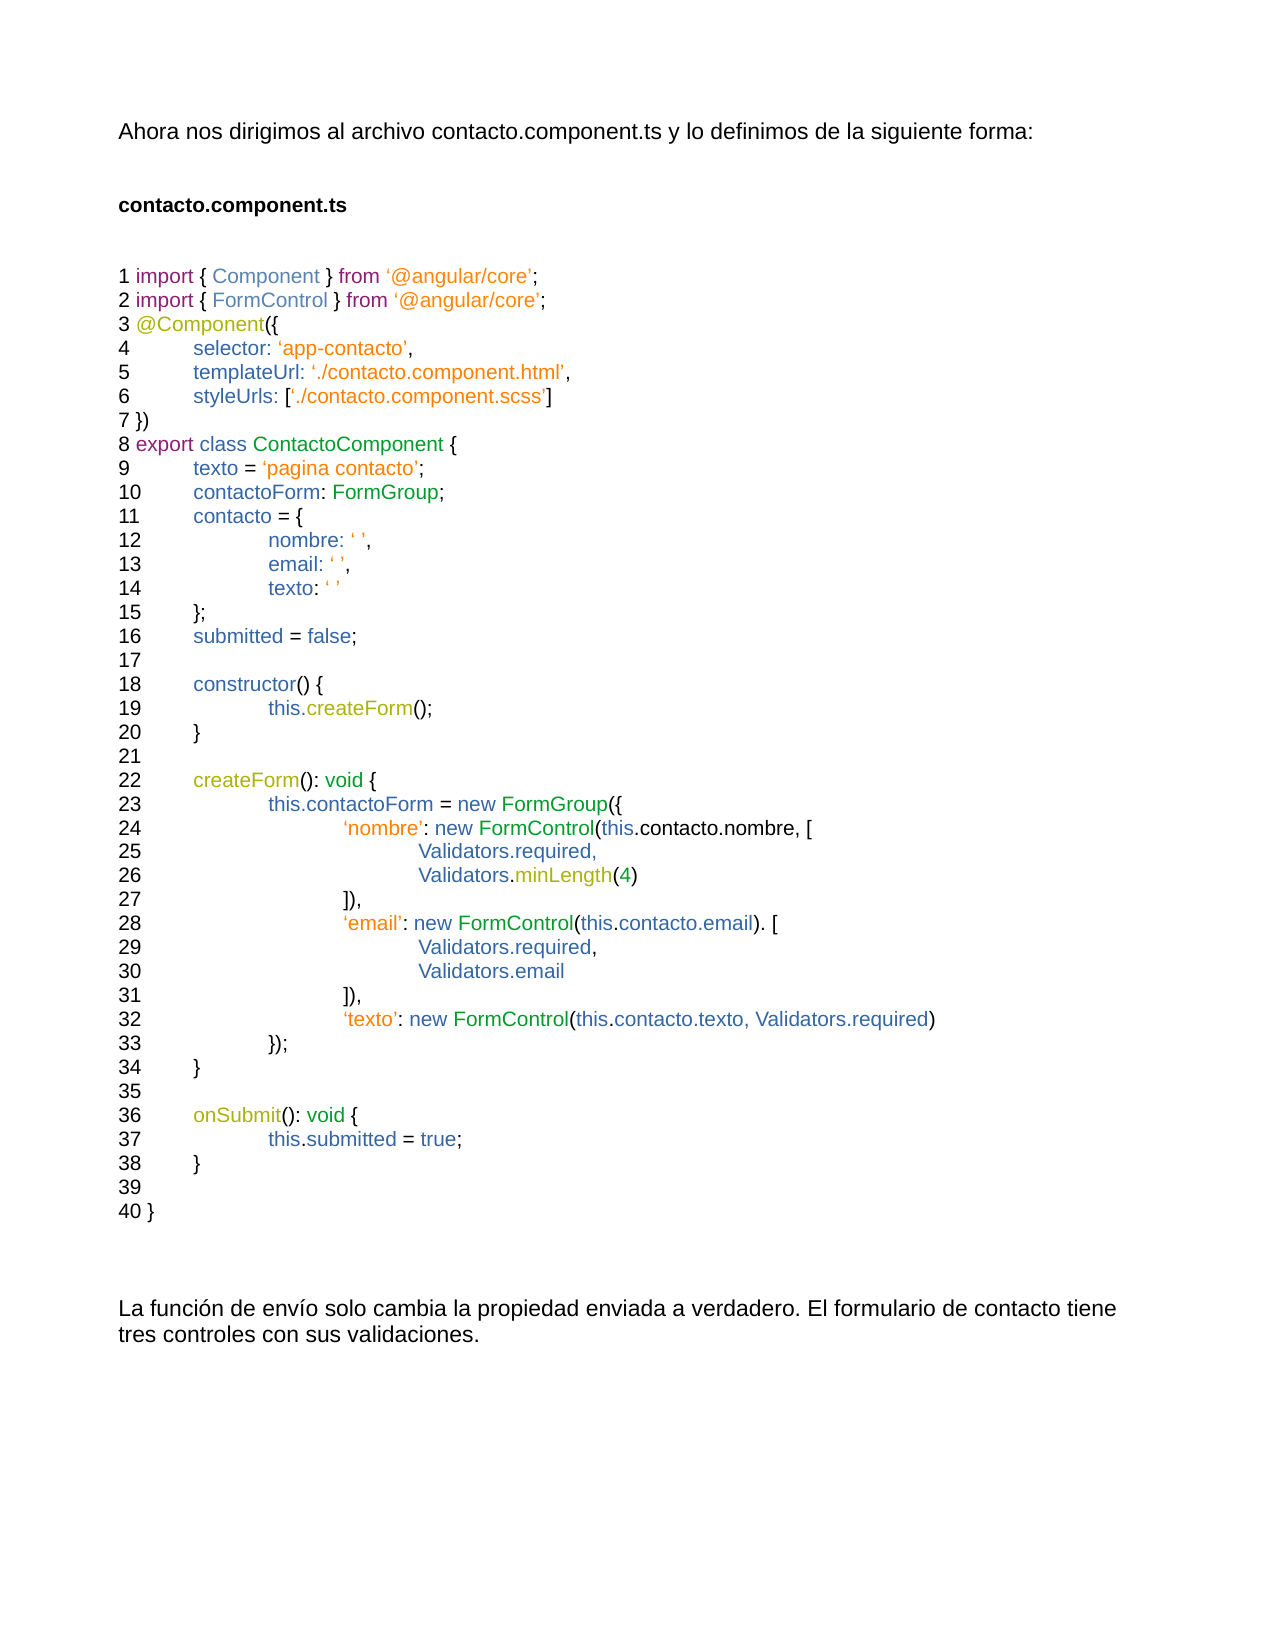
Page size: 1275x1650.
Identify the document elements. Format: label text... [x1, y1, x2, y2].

text 24 ‘nombre’: new FormControl(this.contacto.nombre, [ [118, 815, 1157, 839]
text 15 }; [118, 600, 1157, 624]
text 16 submitted = false; [118, 624, 1157, 648]
text 3 @Component({ [118, 312, 1157, 336]
text 21 [118, 743, 1157, 767]
text La función de envío solo cambia la propiedad enviada a verdadero. El formulario de contacto tiene tres controles con sus validaciones. [118, 1294, 1157, 1347]
text 4 selector: ‘app-contacto’, [118, 336, 1157, 360]
text 33 }); [118, 1031, 1157, 1055]
text 6 styleUrls: [‘./contacto.component.scss’] [118, 384, 1157, 408]
text 37 this.submitted = true; [118, 1127, 1157, 1151]
text 38 } [118, 1151, 1157, 1175]
text 2 import { FormControl } from ‘@angular/core’; [118, 288, 1157, 312]
text 31 ]), [118, 983, 1157, 1007]
text contacto.component.ts [118, 192, 1157, 216]
text 34 } [118, 1055, 1157, 1079]
text 9 texto = ‘pagina contacto’; [118, 456, 1157, 480]
text 39 [118, 1175, 1157, 1199]
text 22 createForm(): void { [118, 767, 1157, 791]
text 30 Validators.email [118, 959, 1157, 983]
text 14 texto: ‘ ’ [118, 576, 1157, 600]
text 35 [118, 1079, 1157, 1103]
text 12 nombre: ‘ ’, [118, 528, 1157, 552]
text 19 this.createForm(); [118, 696, 1157, 719]
text 17 [118, 648, 1157, 672]
text 18 constructor() { [118, 672, 1157, 696]
text 20 } [118, 719, 1157, 743]
text Ahora nos dirigimos al archivo contacto.component.ts y lo definimos de la siguiente forma: [118, 118, 1157, 144]
text 32 ‘texto’: new FormControl(this.contacto.texto, Validators.required) [118, 1007, 1157, 1031]
text 13 email: ‘ ’, [118, 552, 1157, 576]
text 8 export class ContactoComponent { [118, 432, 1157, 456]
text 40 } [118, 1199, 1157, 1223]
text 7 }) [118, 408, 1157, 432]
text 5 templateUrl: ‘./contacto.component.html’, [118, 360, 1157, 384]
text 25 Validators.required, [118, 839, 1157, 863]
text 10 contactoForm: FormGroup; [118, 480, 1157, 504]
text 26 Validators.minLength(4) [118, 863, 1157, 887]
text 23 this.contactoForm = new FormGroup({ [118, 791, 1157, 815]
text 29 Validators.required, [118, 935, 1157, 959]
text 27 ]), [118, 887, 1157, 911]
text 11 contacto = { [118, 504, 1157, 528]
text 28 ‘email’: new FormControl(this.contacto.email). [ [118, 911, 1157, 935]
text 36 onSubmit(): void { [118, 1103, 1157, 1127]
text 1 import { Component } from ‘@angular/core’; [118, 264, 1157, 288]
